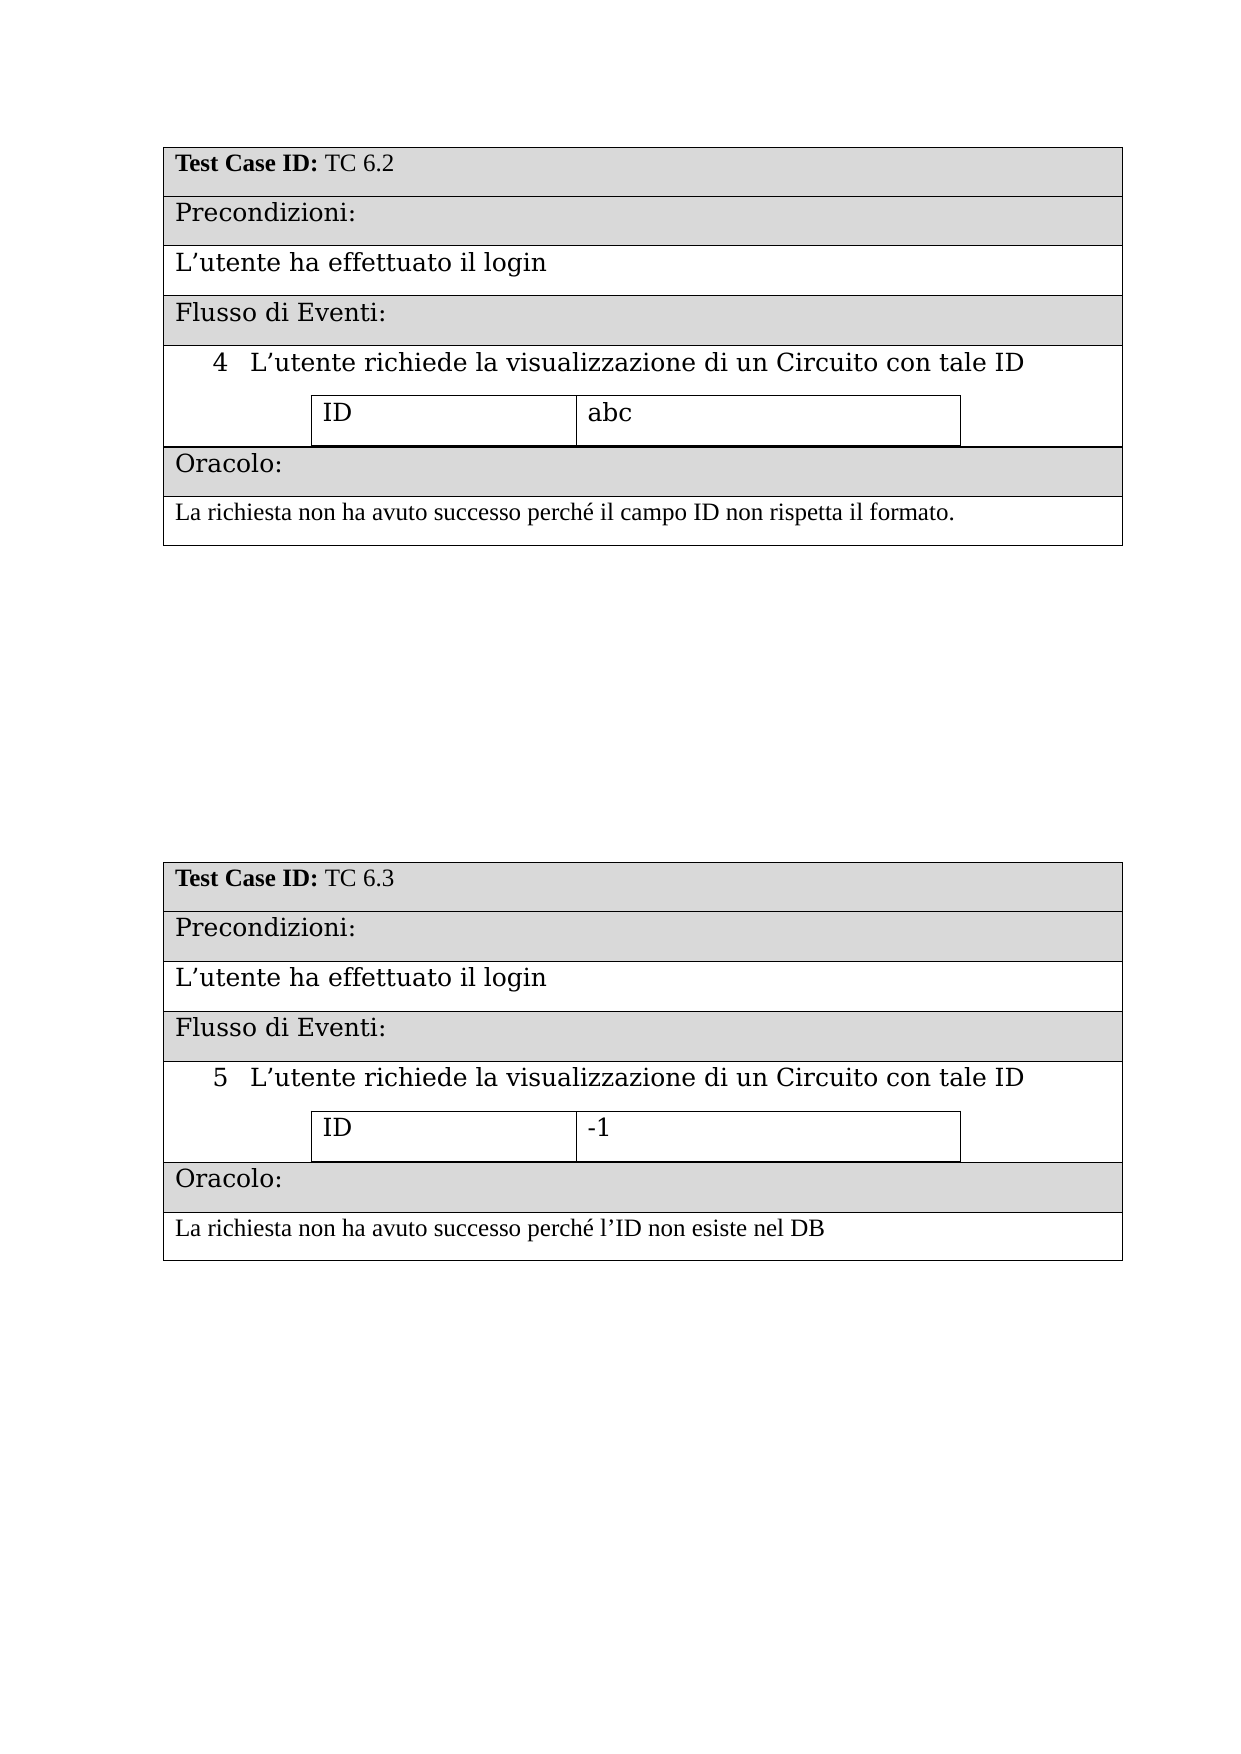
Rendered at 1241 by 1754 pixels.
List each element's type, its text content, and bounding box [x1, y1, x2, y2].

table_cell La richiesta non ha avuto successo perché il campo ID non rispetta il formato. [164, 497, 1122, 545]
table_cell L’utente ha effettuato il login [164, 962, 1122, 1011]
table_cell L’utente ha effettuato il login [164, 246, 1122, 295]
table_header -1 [577, 1112, 960, 1161]
table_cell Flusso di Eventi: [164, 1012, 1122, 1061]
table_cell Flusso di Eventi: [164, 296, 1122, 345]
table_cell Precondizioni: [164, 197, 1122, 245]
table_header abc [577, 396, 960, 445]
table_cell Oracolo: [164, 448, 1122, 496]
table_cell Oracolo: [164, 1163, 1122, 1212]
table_cell L’utente richiede la visualizzazione di un Circuito con tale ID [164, 346, 1122, 446]
table_cell L’utente richiede la visualizzazione di un Circuito con tale ID [164, 1062, 1122, 1162]
table_header Test Case ID: TC 6.3 [164, 863, 1122, 911]
table_header ID [312, 396, 576, 445]
table_header Test Case ID: TC 6.2 [164, 148, 1122, 196]
table_header ID [312, 1112, 576, 1161]
table_cell Precondizioni: [164, 912, 1122, 961]
table_cell La richiesta non ha avuto successo perché l’ID non esiste nel DB [164, 1213, 1122, 1260]
